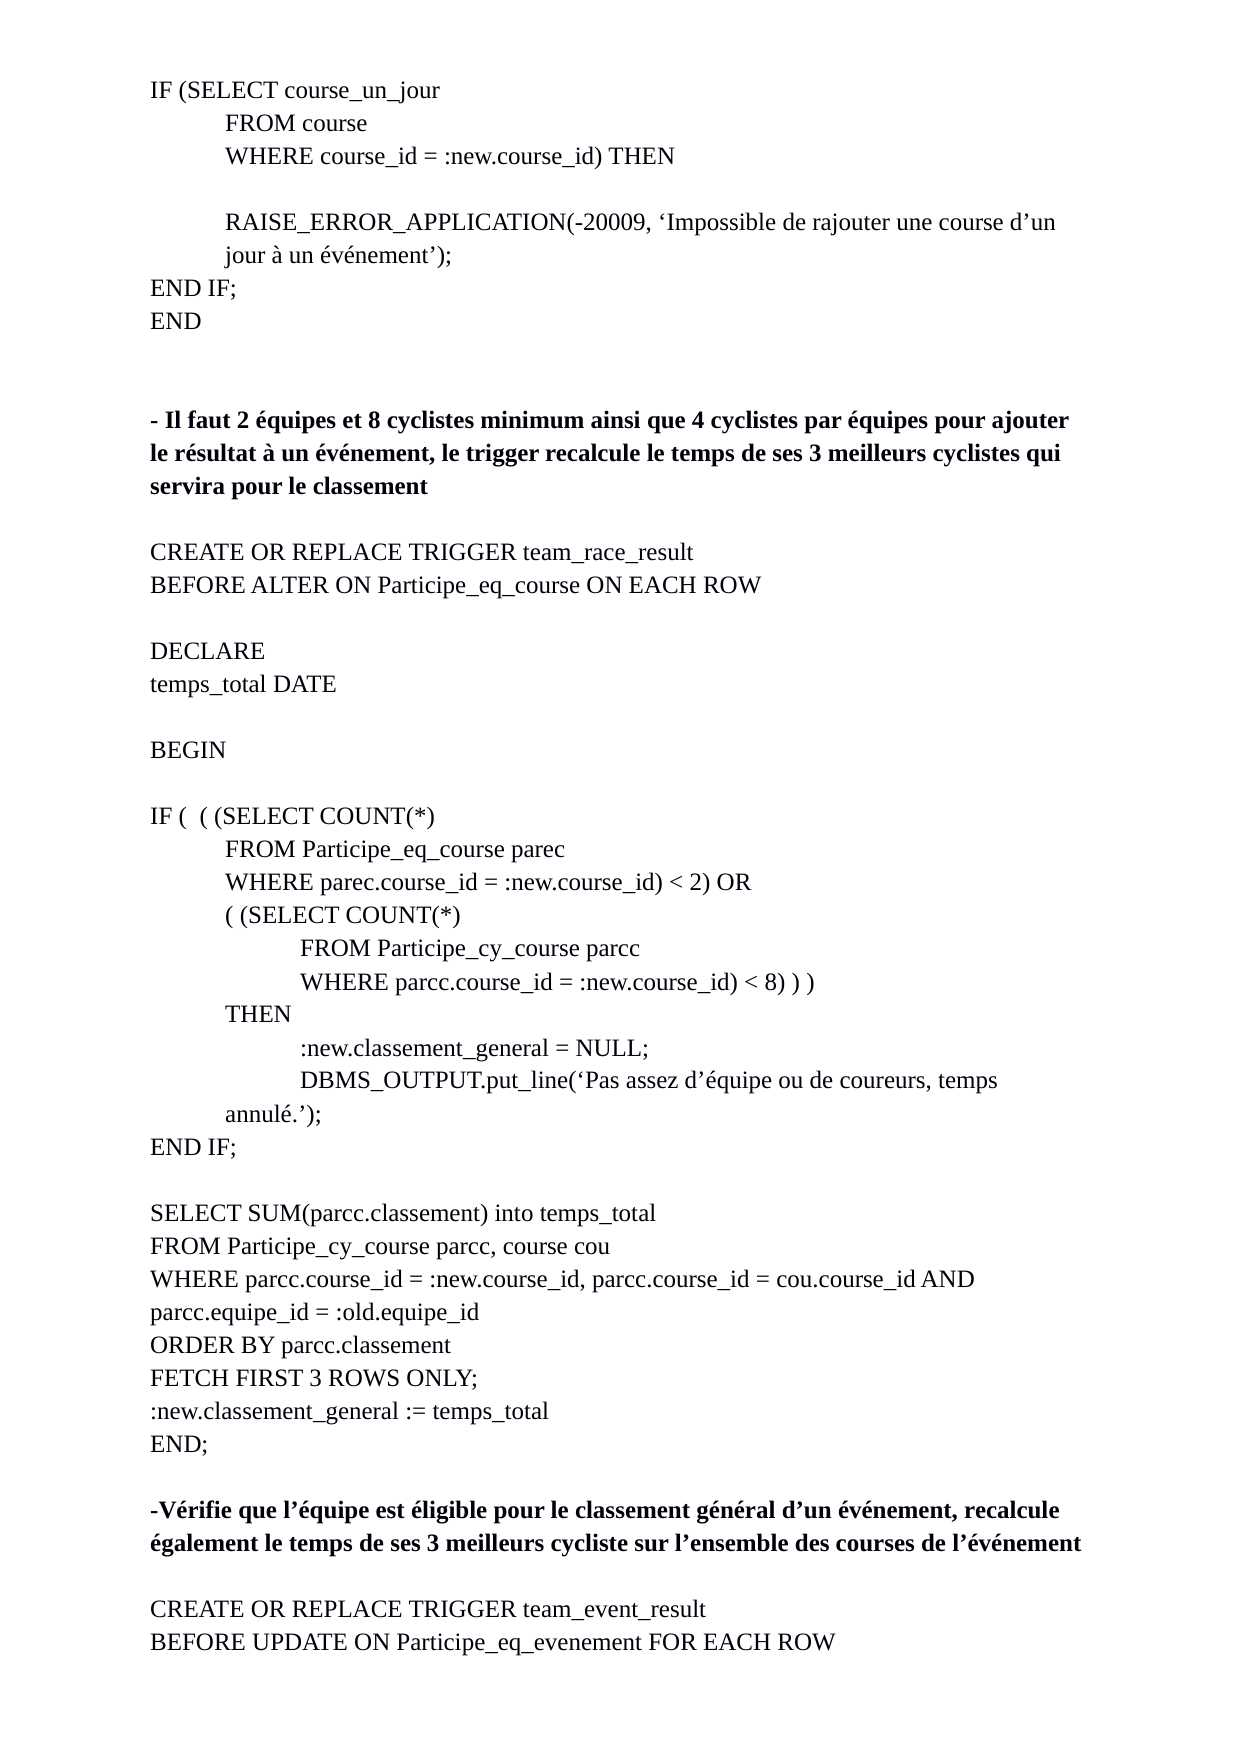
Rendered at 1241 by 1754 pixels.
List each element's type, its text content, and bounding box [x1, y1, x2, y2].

text END; [150, 1429, 1090, 1458]
text SELECT SUM(parcc.classement) into temps_total [150, 1198, 1090, 1226]
text ( (SELECT COUNT(*) [150, 901, 1090, 929]
text RAISE_ERROR_APPLICATION(-20009, ‘Impossible de rajouter une course d’un jour à un événement’); [225, 207, 1090, 269]
text FROM course [150, 108, 1090, 137]
text :new.classement_general = NULL; [225, 1033, 1090, 1061]
text temps_total DATE [150, 669, 1090, 698]
text WHERE parcc.course_id = :new.course_id, parcc.course_id = cou.course_id AND parcc.equipe_id = :old.equipe_id [150, 1264, 1090, 1326]
text :new.classement_general := temps_total [150, 1396, 1090, 1424]
text DECLARE [150, 636, 1090, 665]
text IF (SELECT course_un_jour [150, 75, 1090, 104]
text FROM Participe_cy_course parcc, course cou [150, 1231, 1090, 1259]
text WHERE course_id = :new.course_id) THEN [150, 141, 1090, 170]
text BEFORE UPDATE ON Participe_eq_evenement FOR EACH ROW [150, 1627, 1090, 1656]
text IF ( ( (SELECT COUNT(*) [150, 801, 1090, 830]
text FROM Participe_cy_course parcc [150, 933, 1090, 962]
text END IF; [150, 273, 1090, 302]
text BEFORE ALTER ON Participe_eq_course ON EACH ROW [150, 570, 1090, 599]
text CREATE OR REPLACE TRIGGER team_race_result [150, 537, 1090, 566]
text END [150, 306, 1090, 335]
text FETCH FIRST 3 ROWS ONLY; [150, 1363, 1090, 1392]
text DBMS_OUTPUT.put_line(‘Pas assez d’équipe ou de coureurs, temps annulé.’); [225, 1066, 1090, 1127]
text -Vérifie que l’équipe est éligible pour le classement général d’un événement, recalcule également le temps de ses 3 meilleurs cycliste sur l’ensemble des courses de l’événement [150, 1495, 1090, 1557]
text FROM Participe_eq_course parec [150, 834, 1090, 863]
text WHERE parec.course_id = :new.course_id) < 2) OR [150, 867, 1090, 896]
text BEGIN [150, 735, 1090, 764]
text - Il faut 2 équipes et 8 cyclistes minimum ainsi que 4 cyclistes par équipes pour ajouter le résultat à un événement, le trigger recalcule le temps de ses 3 meilleurs cyclistes qui servira pour le classement [150, 405, 1090, 500]
text CREATE OR REPLACE TRIGGER team_event_result [150, 1594, 1090, 1623]
text END IF; [150, 1132, 1090, 1160]
text WHERE parcc.course_id = :new.course_id) < 8) ) ) [150, 967, 1090, 995]
text THEN [150, 999, 1090, 1028]
text ORDER BY parcc.classement [150, 1330, 1090, 1358]
